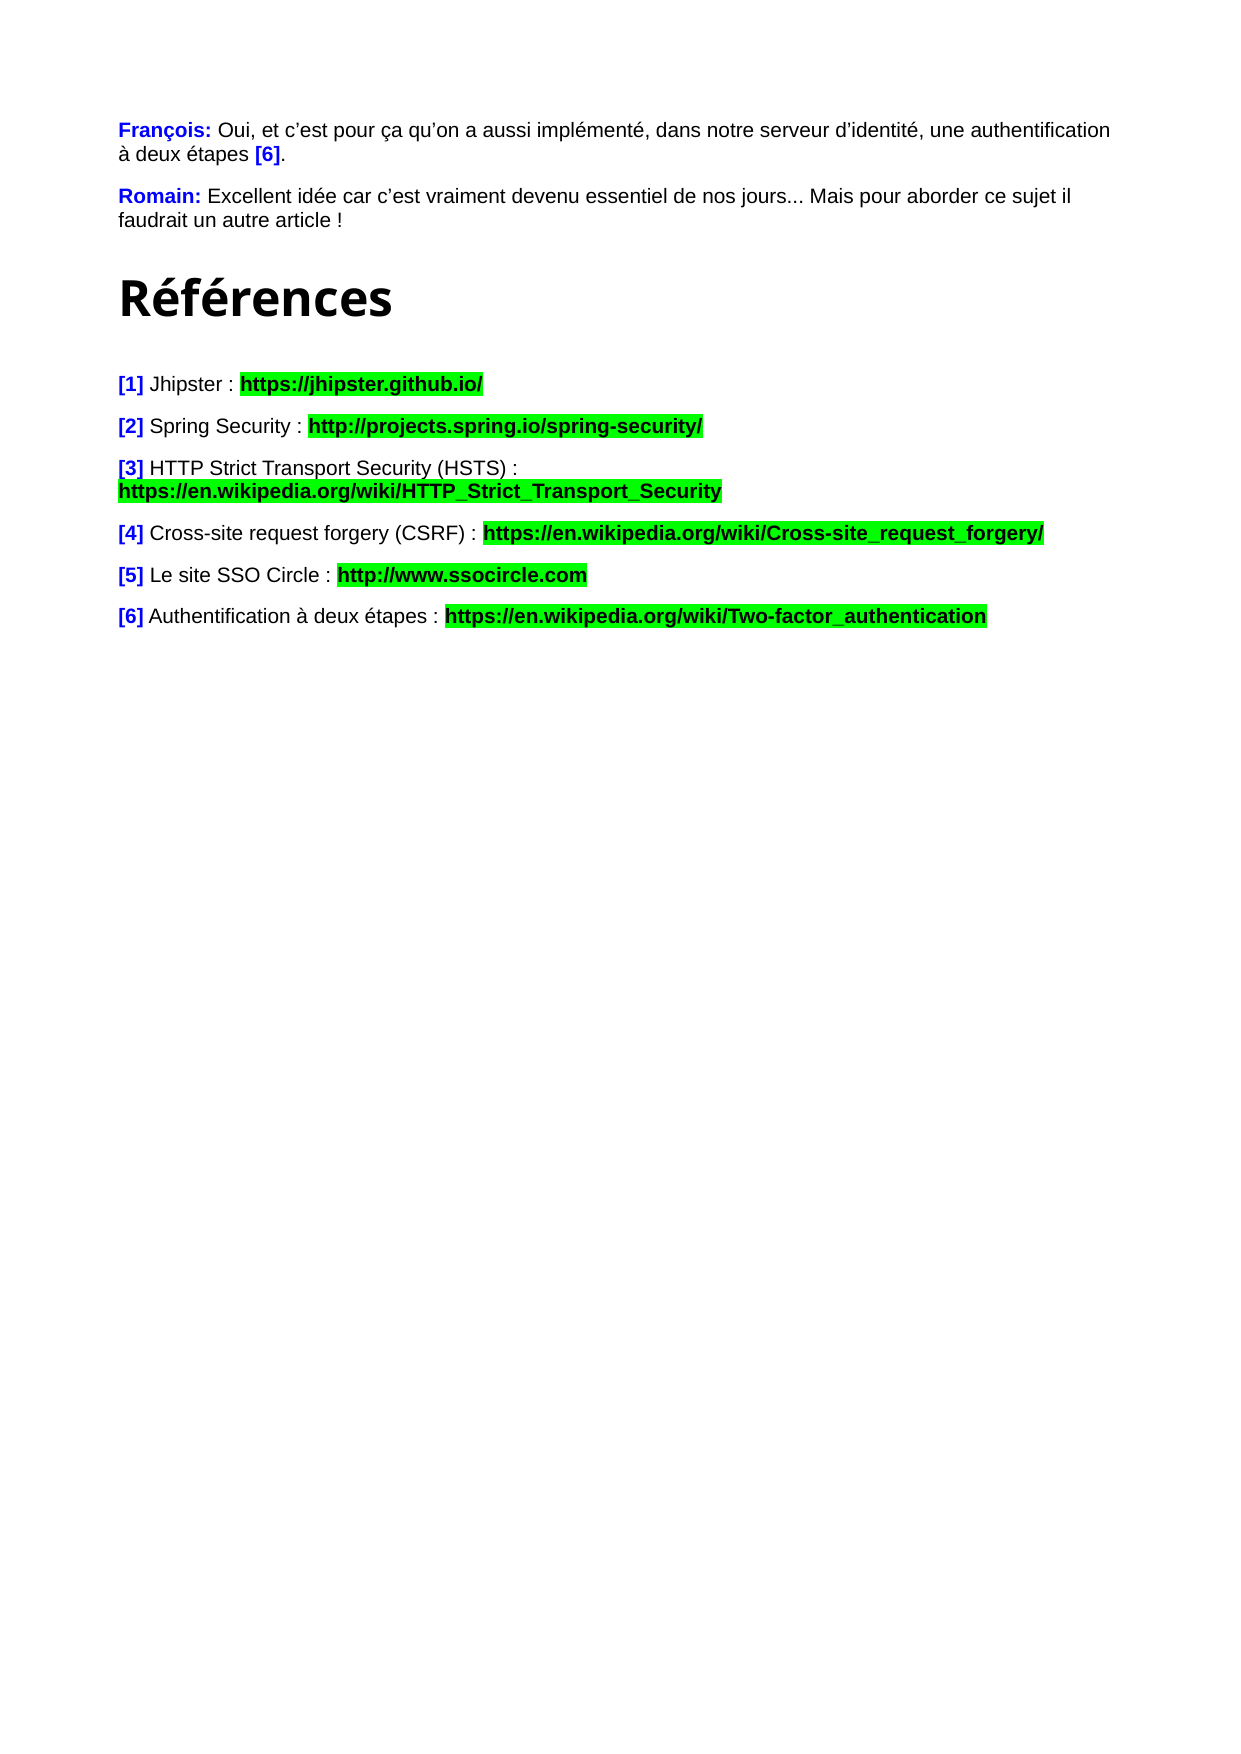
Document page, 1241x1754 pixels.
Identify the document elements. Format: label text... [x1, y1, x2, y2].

text [3] HTTP Strict Transport Security (HSTS) : https://en.wikipedia.org/wiki/HTTP_Strict_Transport_Security [118, 455, 1122, 503]
text François: Oui, et c’est pour ça qu’on a aussi implémenté, dans notre serveur d’identité, une authentification à deux étapes [6]. [118, 118, 1122, 166]
text [1] Jhipster : https://jhipster.github.io/ [483, 372, 1122, 396]
text [4] Cross-site request forgery (CSRF) : https://en.wikipedia.org/wiki/Cross-site_request_forgery/ [118, 521, 483, 545]
text [1] Jhipster : https://jhipster.github.io/ [118, 372, 240, 396]
text Romain: Excellent idée car c’est vraiment devenu essentiel de nos jours... Mais pour aborder ce sujet il faudrait un autre article ! [118, 184, 1122, 232]
text [2] Spring Security : http://projects.spring.io/spring-security/ [118, 414, 308, 438]
text [6] Authentification à deux étapes : https://en.wikipedia.org/wiki/Two-factor_authentication [118, 604, 445, 628]
text [6] Authentification à deux étapes : https://en.wikipedia.org/wiki/Two-factor_authentication [987, 604, 1122, 628]
text [5] Le site SSO Circle : http://www.ssocircle.com [118, 563, 337, 587]
text [2] Spring Security : http://projects.spring.io/spring-security/ [703, 414, 1122, 438]
subtitle Références [118, 263, 1122, 331]
text [5] Le site SSO Circle : http://www.ssocircle.com [587, 563, 1122, 587]
